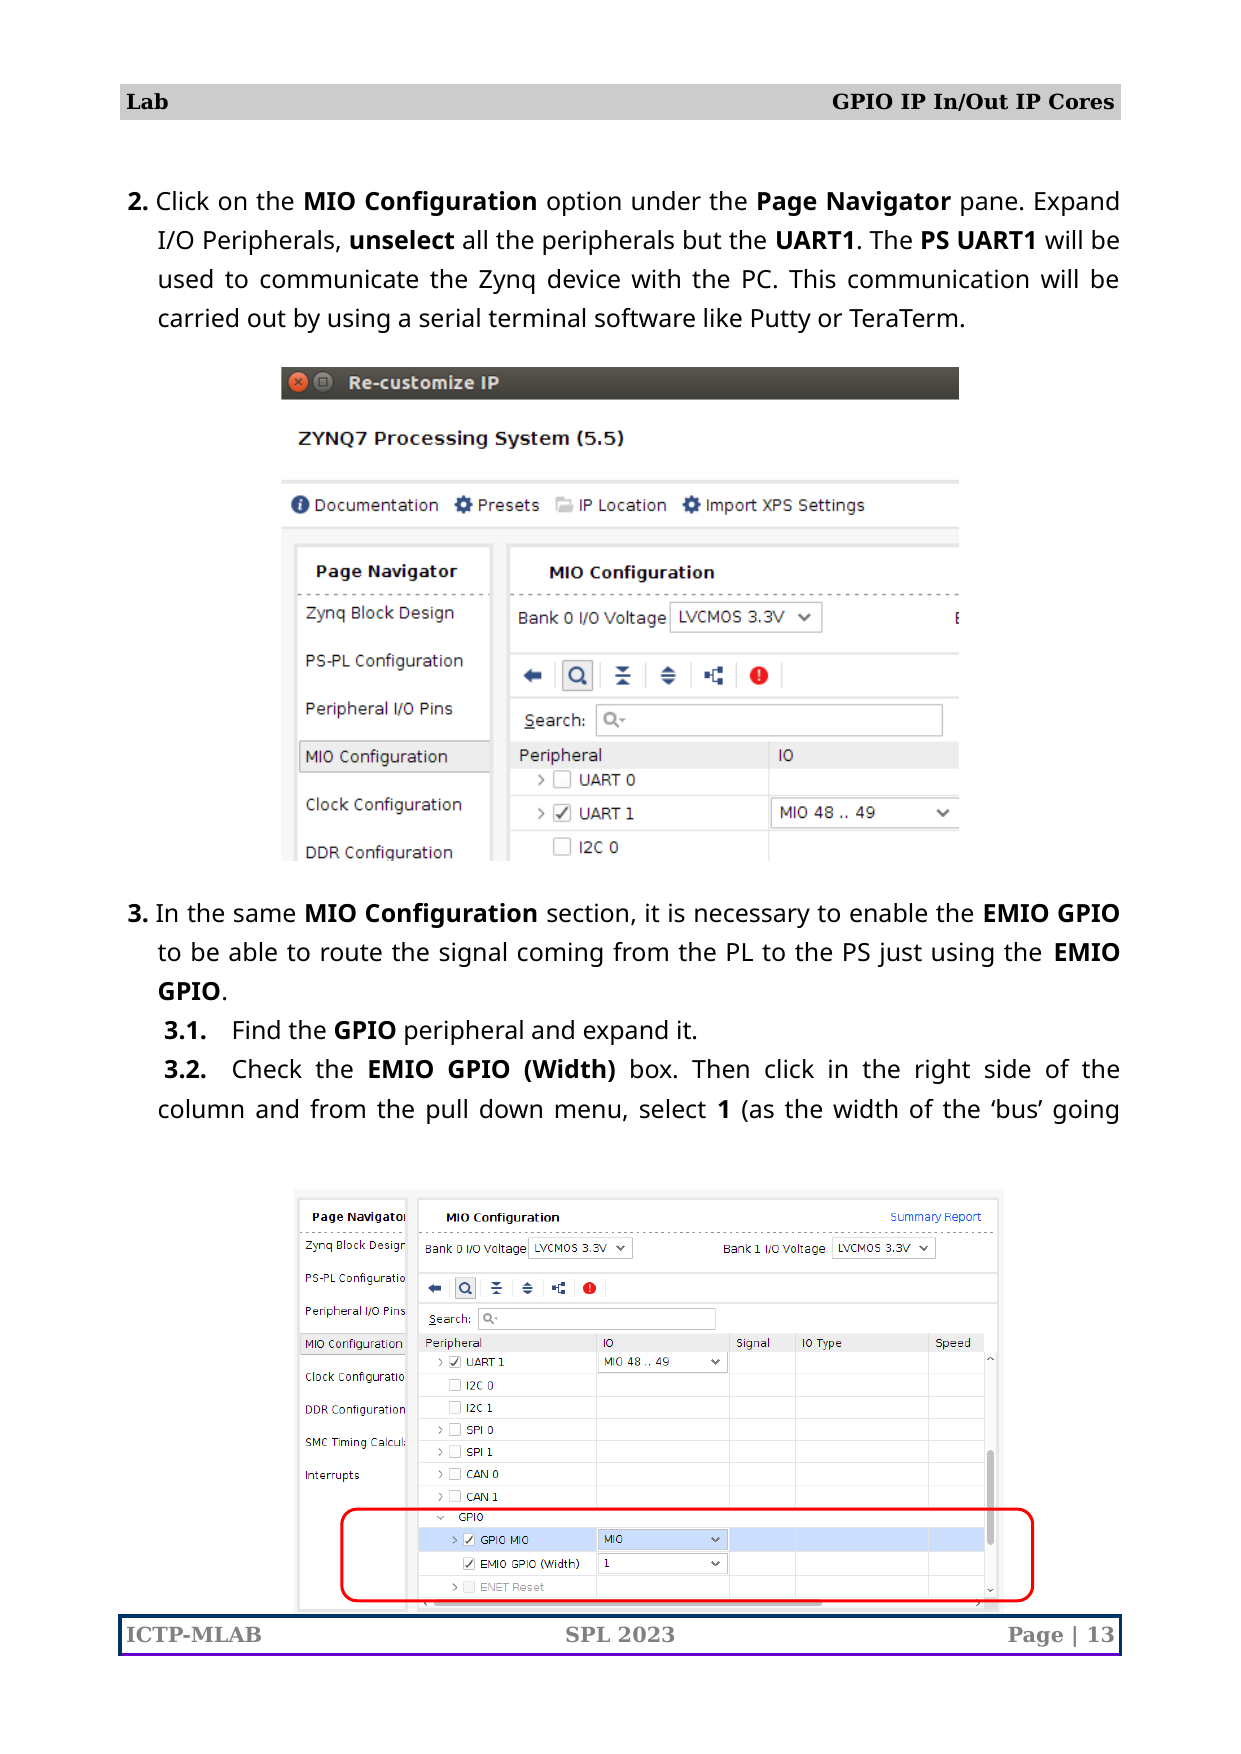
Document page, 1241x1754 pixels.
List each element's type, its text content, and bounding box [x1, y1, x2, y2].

list In the same MIO Configuration section, it is necessary to enable the EMIO GPIO to be able to route the signal coming from the PL to the PS just using the EMIO GPIO. [127, 352, 1121, 1008]
picture [293, 1189, 1004, 1614]
picture [344, 1511, 1004, 1599]
picture [281, 367, 959, 861]
list Check the EMIO GPIO (Width) box. Then click in the right side of the column and from the pull down menu, select 1 (as the width of the ‘bus’ going [157, 1052, 1121, 1125]
list Find the GPIO peripheral and expand it. [157, 1013, 1121, 1047]
list Click on the MIO Configuration option under the Page Navigator pane. Expand I/O Peripherals, unselect all the peripherals but the UART1. The PS UART1 will be used to communicate the Zynq device with the PC. This communication will be carried out by using a serial terminal software like Putty or TeraTerm. [127, 183, 1121, 335]
